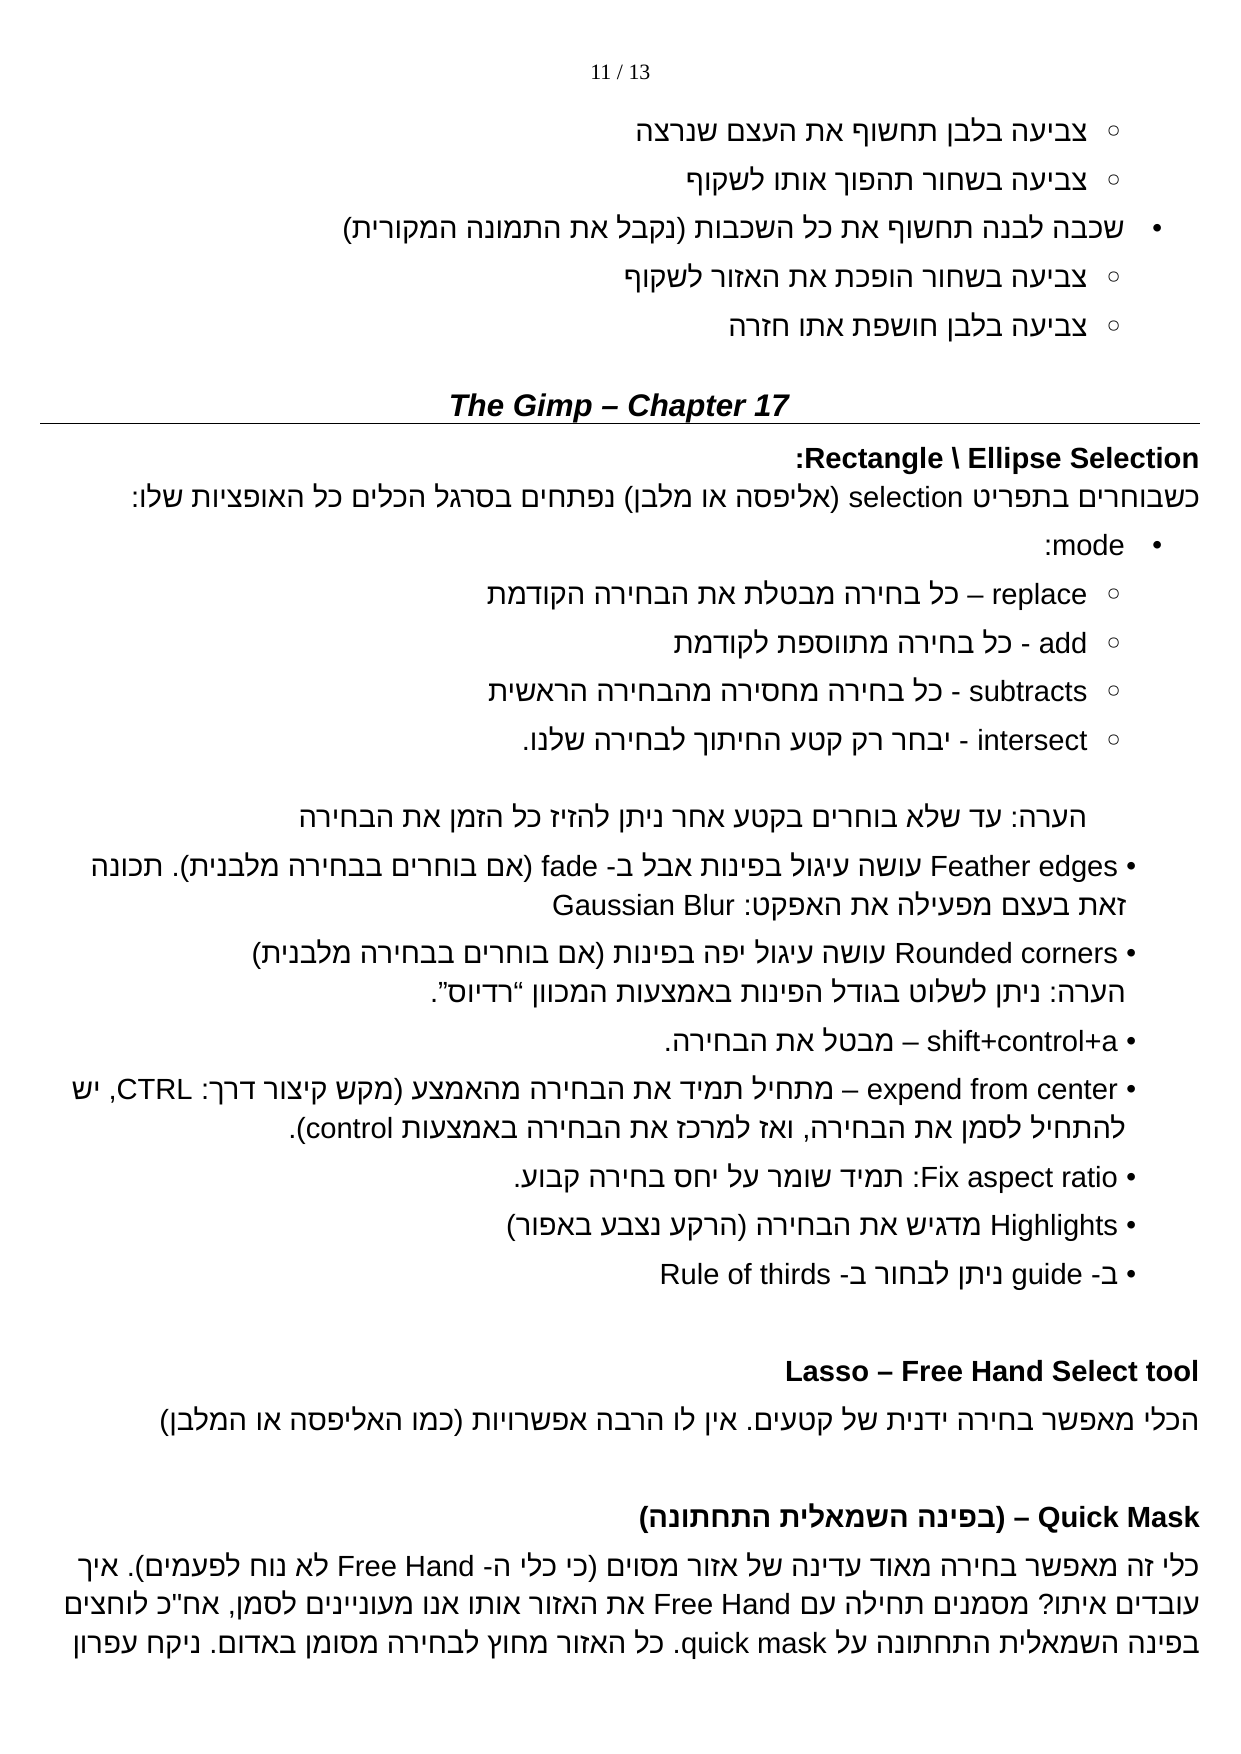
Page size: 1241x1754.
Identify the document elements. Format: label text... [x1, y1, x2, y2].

list subtracts - כל בחירה מחסירה מהבחירה הראשית [40, 674, 1125, 708]
list mode: [40, 528, 1162, 562]
text Rectangle \ Ellipse Selection: כשבוחרים בתפריט selection (אליפסה או מלבן) נפתחים בסרגל הכלים כל האופציות שלו: [40, 441, 1200, 513]
list add - כל בחירה מתווספת לקודמת [40, 626, 1125, 659]
list צביעה בלבן חושפת אתו חזרה [40, 309, 1125, 342]
text כלי זה מאפשר בחירה מאוד עדינה של אזור מסוים (כי כלי ה- Free Hand לא נוח לפעמים). איך עובדים איתו? מסמנים תחילה עם Free Hand את האזור אותו אנו מעוניינים לסמן, אח"כ לוחצים בפינה השמאלית התחתונה על quick mask. כל האזור מחוץ לבחירה מסומן באדום. ניקח עפרון ונצבע איתו (בצבע לבן) את האזורים שמעוניינים להוסיף לשטח הנבחר. לבסוף נלחץ שוב על quick mask. אם חרגנו מהשטח הנבחר, ניתן לצבוע בצבע שחור וזה יאפשר להוריד אזורים מהשטח הנבחר. [40, 1548, 1200, 1659]
list Feather edges עושה עיגול בפינות אבל ב- fade (אם בוחרים בבחירה מלבנית). תכונה זאת בעצם מפעילה את האפקט: Gaussian Blur [40, 849, 1156, 921]
list צביעה בשחור הופכת את האזור לשקוף [40, 260, 1125, 294]
list Highlights מדגיש את הבחירה (הרקע נצבע באפור) [40, 1208, 1156, 1242]
list expend from center – מתחיל תמיד את הבחירה מהאמצע (מקש קיצור דרך: CTRL, יש להתחיל לסמן את הבחירה, ואז למרכז את הבחירה באמצעות control). [40, 1072, 1156, 1144]
subtitle The Gimp – Chapter 17 [40, 387, 1200, 423]
list Fix aspect ratio: תמיד שומר על יחס בחירה קבוע. [40, 1159, 1156, 1193]
text Lasso – Free Hand Select tool [40, 1354, 1200, 1388]
list צביעה בשחור תהפוך אותו לשקוף [40, 162, 1125, 196]
list שכבה לבנה תחשוף את כל השכבות (נקבל את התמונה המקורית) [40, 211, 1162, 245]
list צביעה בלבן תחשוף את העצם שנרצה [40, 114, 1125, 147]
list Rounded corners עושה עיגול יפה בפינות (אם בוחרים בבחירה מלבנית) הערה: ניתן לשלוט בגודל הפינות באמצעות המכוון “רדיוס”. [40, 936, 1156, 1008]
list shift+control+a – מבטל את הבחירה. [40, 1023, 1156, 1057]
text Quick Mask – (בפינה השמאלית התחתונה) [40, 1500, 1200, 1533]
list replace – כל בחירה מבטלת את הבחירה הקודמת [40, 577, 1125, 611]
list intersect - יבחר רק קטע החיתוך לבחירה שלנו. הערה: עד שלא בוחרים בקטע אחר ניתן להזיז כל הזמן את הבחירה [40, 723, 1125, 834]
list ב- guide ניתן לבחור ב- Rule of thirds [40, 1257, 1156, 1291]
text הכלי מאפשר בחירה ידנית של קטעים. אין לו הרבה אפשרויות (כמו האליפסה או המלבן) [40, 1403, 1200, 1436]
